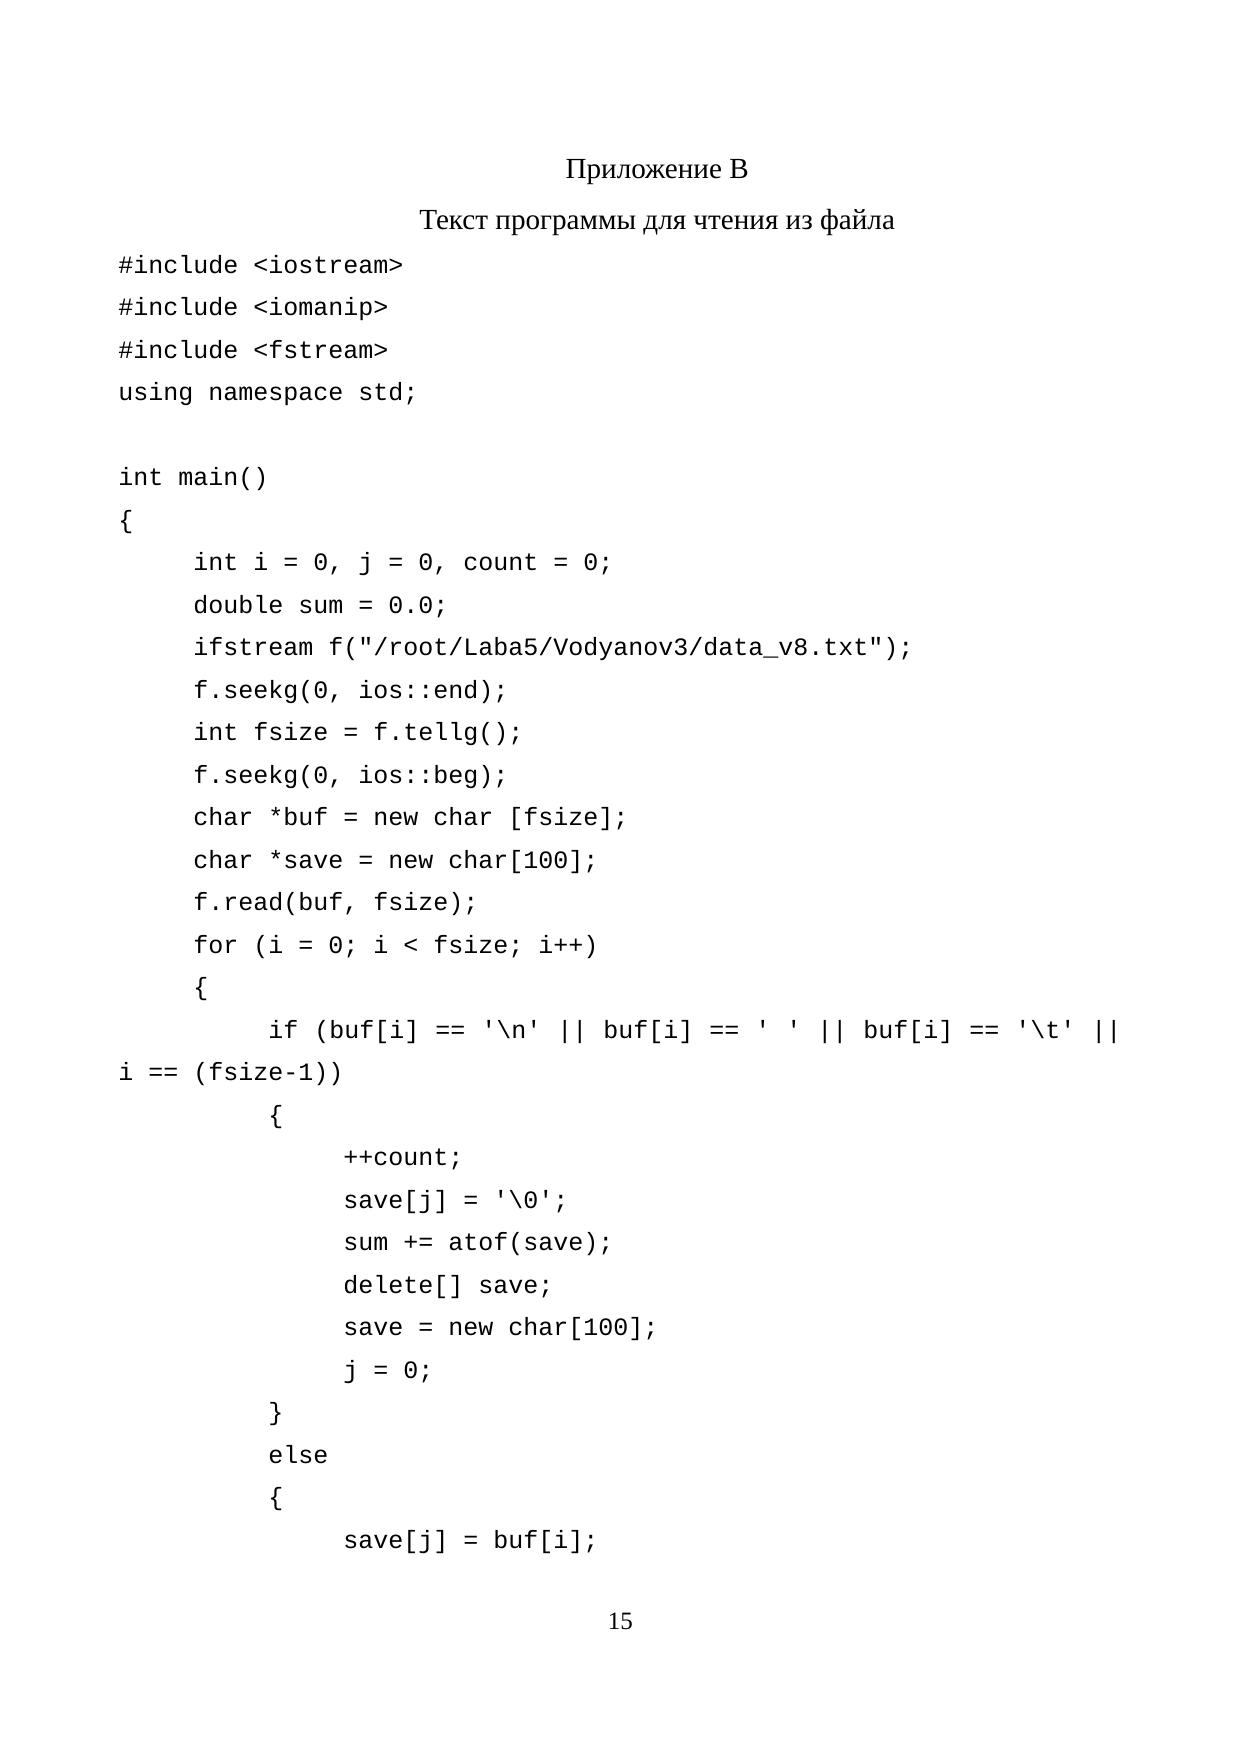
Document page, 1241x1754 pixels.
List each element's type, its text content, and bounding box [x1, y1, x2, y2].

text using namespace std; [118, 380, 1122, 408]
text ifstream f("/root/Laba5/Vodyanov3/data_v8.txt"); [118, 635, 1122, 663]
text else [118, 1442, 1122, 1471]
text ++count; [118, 1145, 1122, 1173]
text save[j] = buf[i]; [118, 1527, 1122, 1556]
text } [118, 1400, 1122, 1428]
text { [118, 975, 1122, 1003]
text int fsize = f.tellg(); [118, 720, 1122, 748]
text int i = 0, j = 0, count = 0; [118, 550, 1122, 578]
text Текст программы для чтения из файла [118, 202, 1122, 236]
text f.seekg(0, ios::end); [118, 677, 1122, 706]
text f.seekg(0, ios::beg); [118, 762, 1122, 791]
text save[j] = '\0'; [118, 1187, 1122, 1216]
text int main() [118, 465, 1122, 493]
text j = 0; [118, 1357, 1122, 1386]
text { [118, 1485, 1122, 1513]
text save = new char[100]; [118, 1315, 1122, 1343]
text #include <iostream> [118, 252, 1122, 281]
text { [118, 1102, 1122, 1131]
text delete[] save; [118, 1272, 1122, 1301]
text double sum = 0.0; [118, 592, 1122, 621]
text Приложение В [118, 152, 1122, 185]
text for (i = 0; i < fsize; i++) [118, 932, 1122, 961]
text { [118, 507, 1122, 536]
text char *buf = new char [fsize]; [118, 805, 1122, 833]
text #include <fstream> [118, 337, 1122, 366]
text #include <iomanip> [118, 295, 1122, 323]
text if (buf[i] == '\n' || buf[i] == ' ' || buf[i] == '\t' || i == (fsize-1)) [118, 1017, 1122, 1088]
text f.read(buf, fsize); [118, 890, 1122, 918]
text sum += atof(save); [118, 1230, 1122, 1258]
text char *save = new char[100]; [118, 847, 1122, 876]
